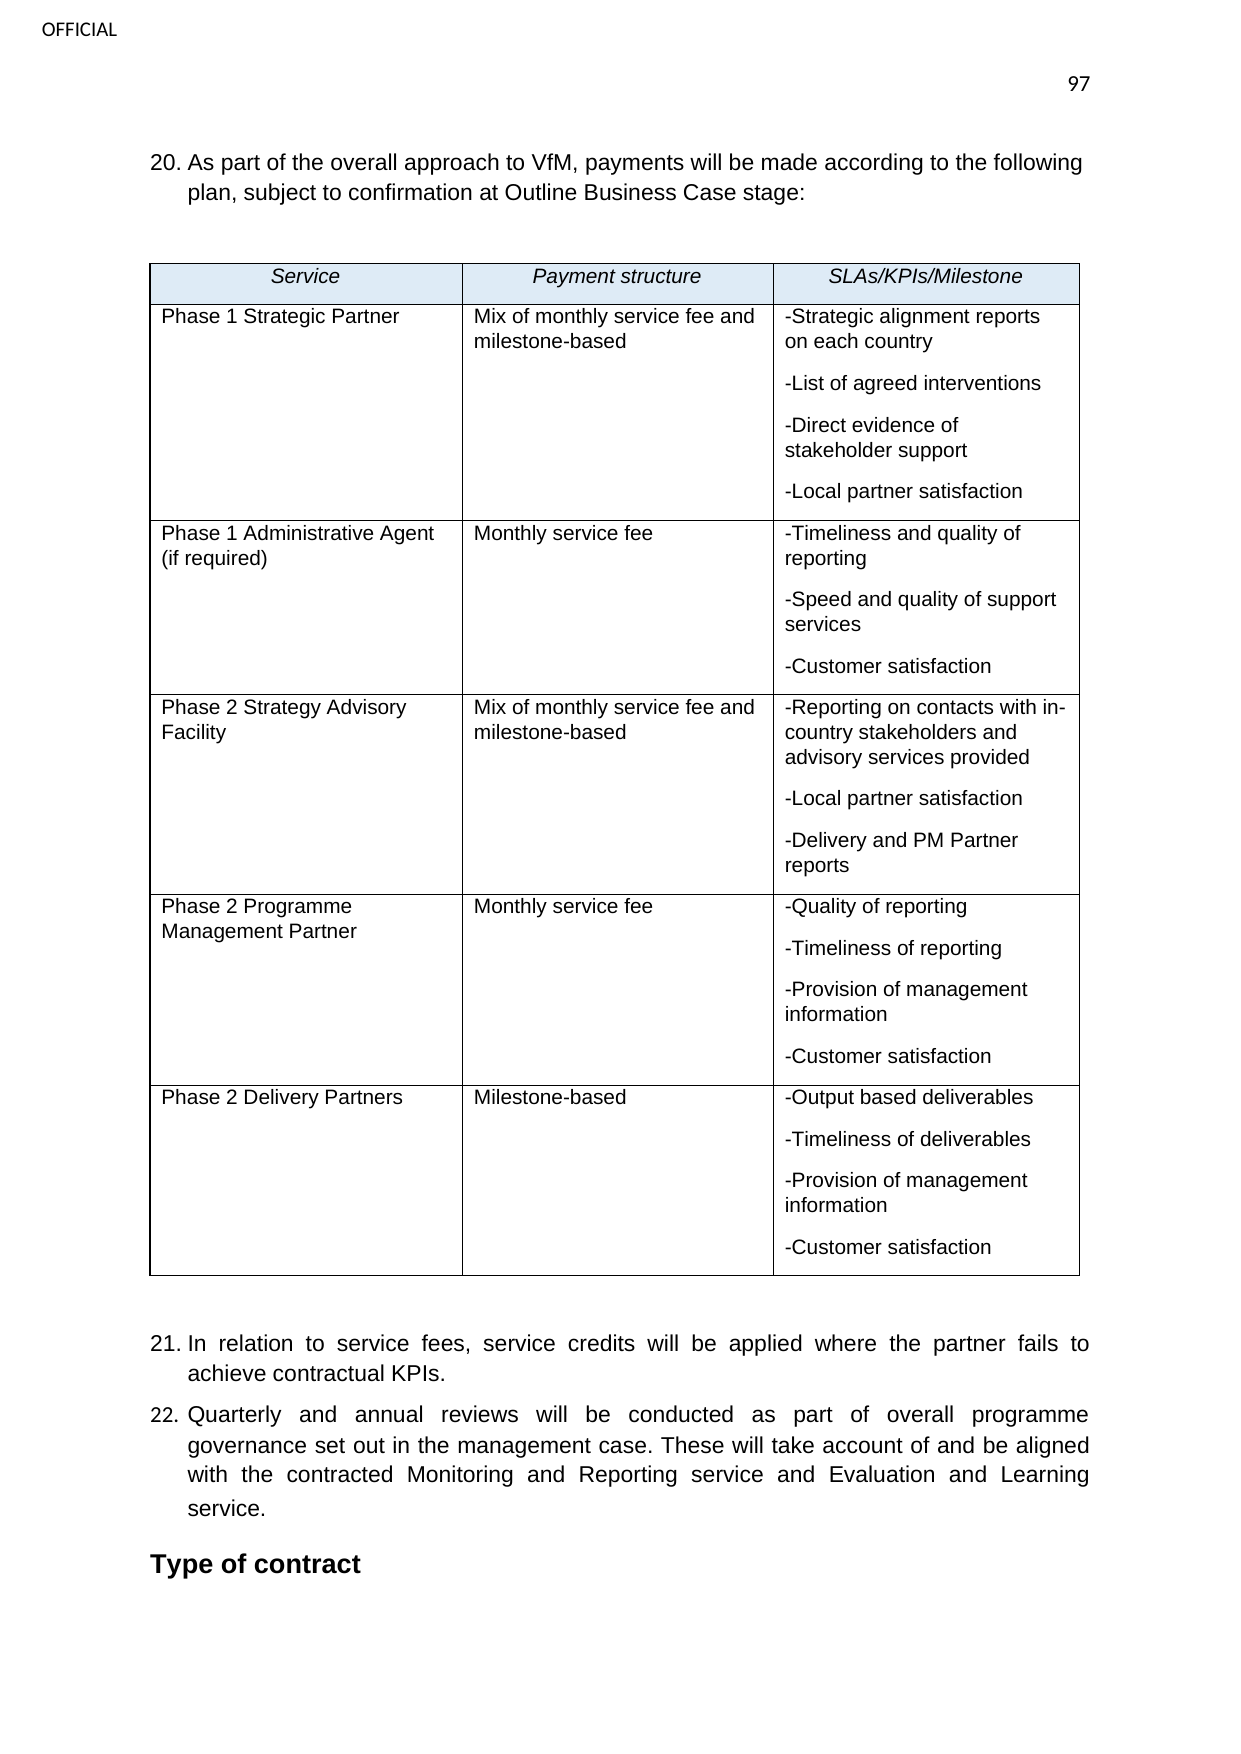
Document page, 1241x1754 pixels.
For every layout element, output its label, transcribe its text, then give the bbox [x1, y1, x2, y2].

table_header Service [151, 264, 462, 304]
table_cell -Timeliness and quality of reporting -Speed and quality of support services -Customer satisfaction [774, 521, 1079, 694]
table_cell Milestone-based [463, 1086, 773, 1275]
table_cell Phase 1 Strategic Partner [151, 305, 462, 520]
table_cell Mix of monthly service fee and milestone-based [463, 695, 773, 893]
table_cell Mix of monthly service fee and milestone-based [463, 305, 773, 520]
list As part of the overall approach to VfM, payments will be made according to the following plan, subject to confirmation at Outline Business Case stage: [150, 150, 1090, 205]
table_cell Phase 2 Strategy Advisory Facility [151, 695, 462, 893]
table_cell -Strategic alignment reports on each country -List of agreed interventions -Direct evidence of stakeholder support -Local partner satisfaction [774, 305, 1079, 520]
table_cell -Output based deliverables -Timeliness of deliverables -Provision of management information -Customer satisfaction [774, 1086, 1079, 1275]
table_cell -Reporting on contacts with in-country stakeholders and advisory services provided -Local partner satisfaction -Delivery and PM Partner reports [774, 695, 1079, 893]
subtitle Type of contract [150, 1549, 1090, 1579]
table_cell Monthly service fee [463, 521, 773, 694]
list In relation to service fees, service credits will be applied where the partner fails to achieve contractual KPIs. [150, 1331, 1090, 1386]
table_cell Monthly service fee [463, 895, 773, 1084]
table_cell Phase 2 Programme Management Partner [151, 895, 462, 1084]
table_cell Phase 2 Delivery Partners [151, 1086, 462, 1275]
table_cell Phase 1 Administrative Agent (if required) [151, 521, 462, 694]
table_header Payment structure [463, 264, 773, 304]
list Quarterly and annual reviews will be conducted as part of overall programme governance set out in the management case. These will take account of and be aligned with the contracted Monitoring and Reporting service and Evaluation and Learning service. [150, 1402, 1090, 1523]
table_header SLAs/KPIs/Milestone [774, 264, 1079, 304]
table_cell -Quality of reporting -Timeliness of reporting -Provision of management information -Customer satisfaction [774, 895, 1079, 1084]
